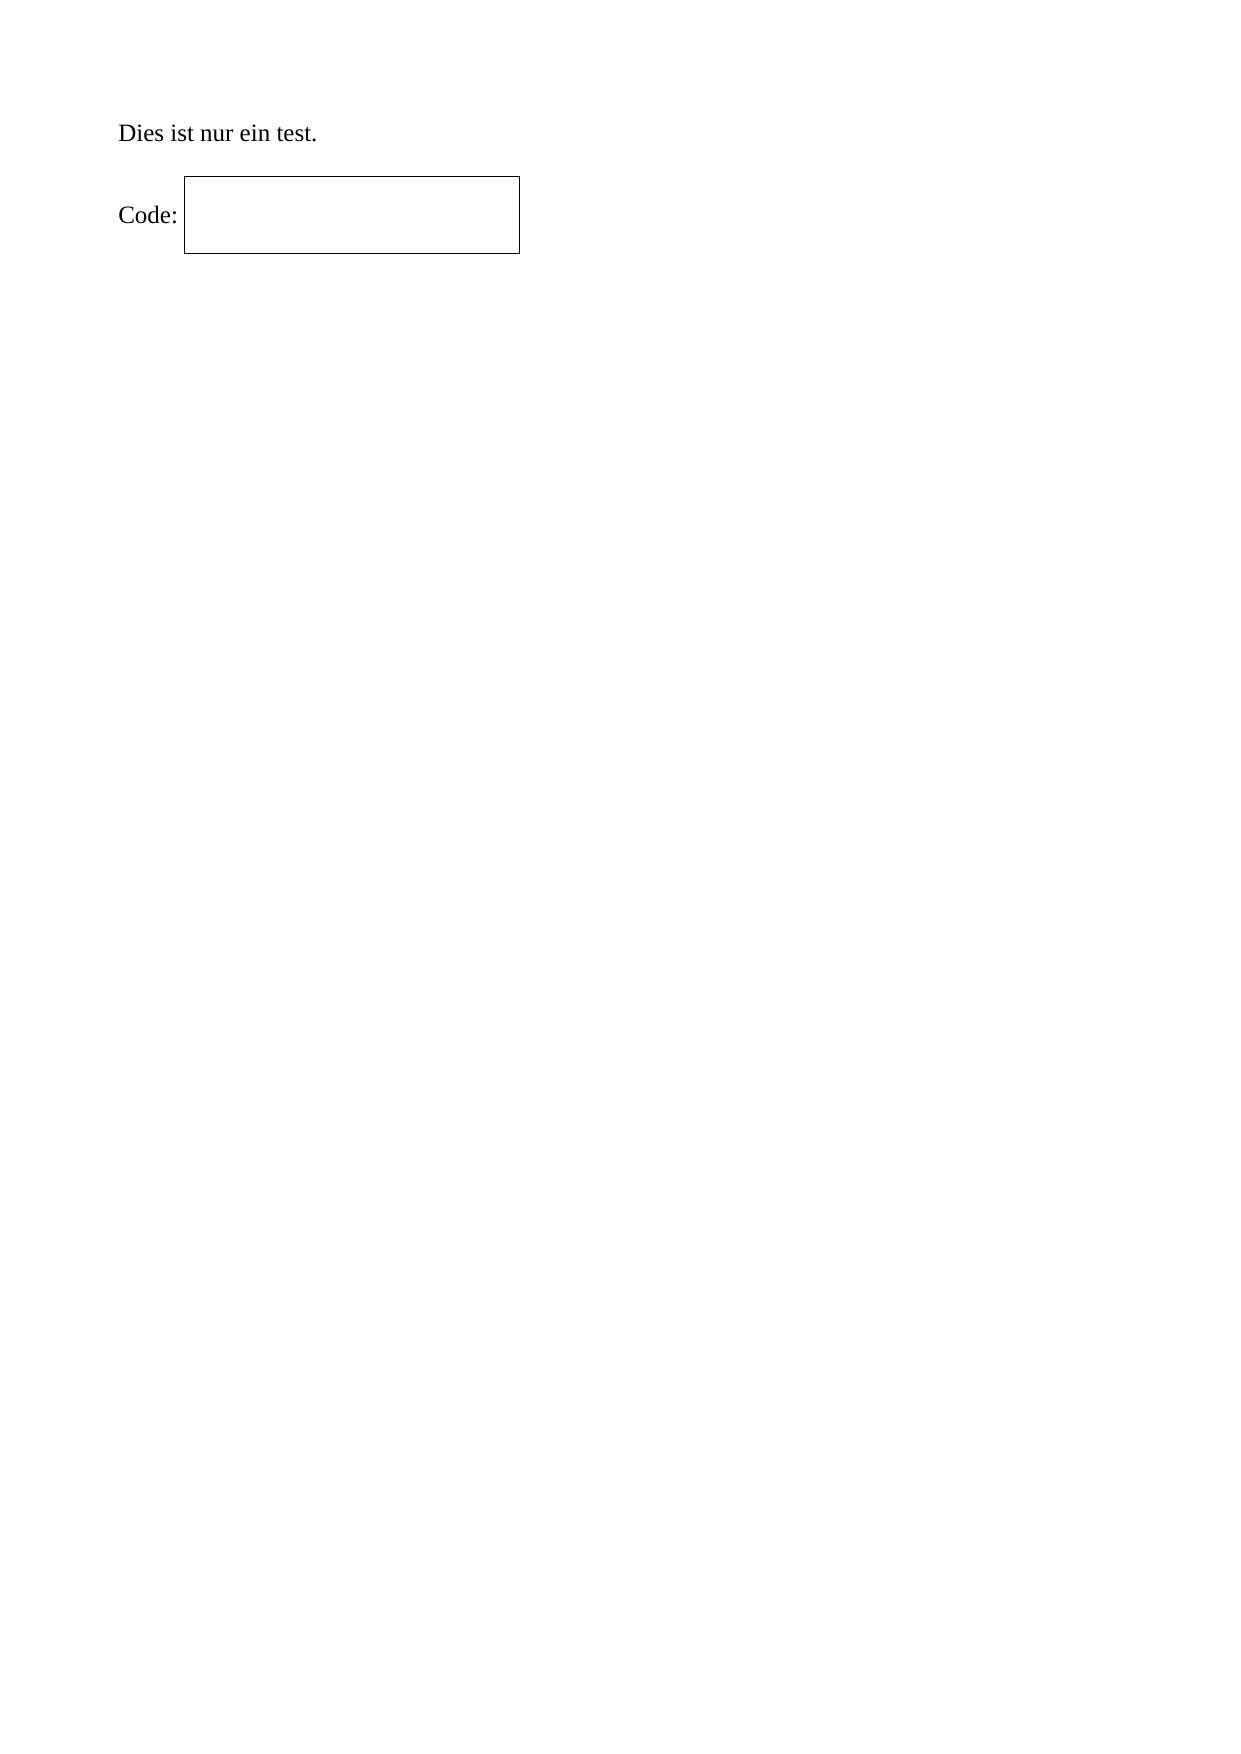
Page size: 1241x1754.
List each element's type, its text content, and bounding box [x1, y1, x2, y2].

text [520, 176, 1122, 253]
text Dies ist nur ein test. [118, 118, 1122, 147]
text Code: [118, 176, 184, 253]
